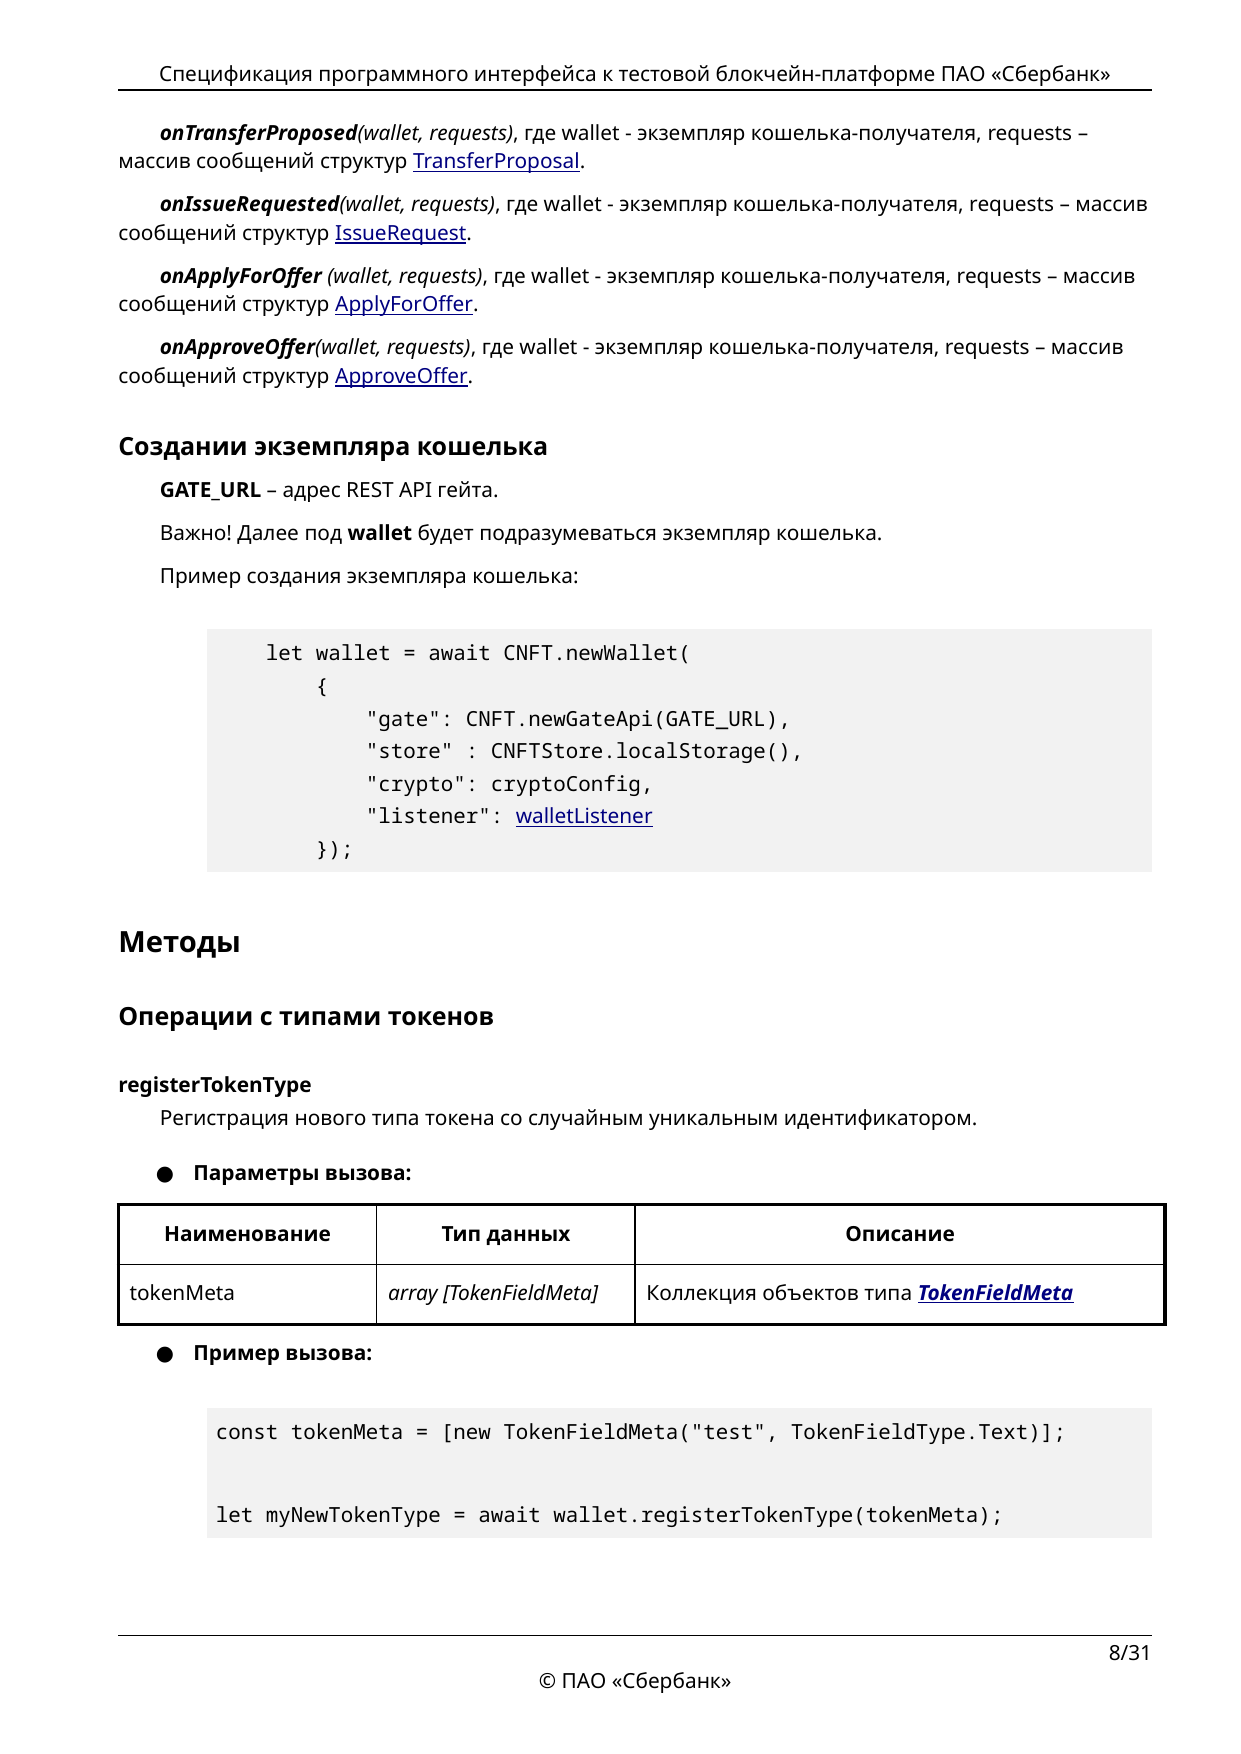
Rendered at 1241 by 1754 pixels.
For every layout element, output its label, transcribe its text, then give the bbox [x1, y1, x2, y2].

list Параметры вызова: [156, 1158, 1152, 1187]
text onApproveOffer(wallet, requests), где wallet - экземпляр кошелька-получателя, requests – массив сообщений структур ApproveOffer. [118, 332, 1152, 389]
table_header Тип данных [377, 1206, 634, 1264]
table_header Наименование [120, 1206, 376, 1264]
text onTransferProposed(wallet, requests), где wallet - экземпляр кошелька-получателя, requests – массив сообщений структур TransferProposal. [118, 118, 1152, 175]
text Регистрация нового типа токена со случайным уникальным идентификатором. [118, 1103, 1152, 1131]
subtitle registerTokenType [118, 1070, 1152, 1098]
text onApplyForOffer (wallet, requests), где wallet - экземпляр кошелька-получателя, requests – массив сообщений структур ApplyForOffer. [118, 261, 1152, 318]
text onIssueRequested(wallet, requests), где wallet - экземпляр кошелька-получателя, requests – массив сообщений структур IssueRequest. [118, 189, 1152, 246]
table_cell Коллекция объектов типа TokenFieldMeta [636, 1265, 1163, 1323]
subtitle Создании экземпляра кошелька [118, 429, 1152, 463]
text GATE_URL – адрес REST API гейта. [118, 476, 1152, 504]
text Пример создания экземпляра кошелька: [118, 562, 1152, 590]
text Важно! Далее под wallet будет подразумеваться экземпляр кошелька. [118, 518, 1152, 547]
text let wallet = await CNFT.newWallet( { "gate": CNFT.newGateApi(GATE_URL), "store" : CNFTStore.localStorage(), "crypto": cryptoConfig, "listener": walletListener }); [208, 631, 1151, 871]
table_cell tokenMeta [120, 1265, 376, 1323]
subtitle Операции с типами токенов [118, 998, 1152, 1033]
list Пример вызова: [156, 1338, 1152, 1367]
subtitle Методы [118, 921, 1152, 961]
table_cell array [TokenFieldMeta] [377, 1265, 634, 1323]
text let myNewTokenType = await wallet.registerTokenType(tokenMeta); [208, 1491, 1151, 1537]
table_header Описание [636, 1206, 1163, 1264]
text const tokenMeta = [new TokenFieldMeta("test", TokenFieldType.Text)]; [208, 1410, 1151, 1446]
